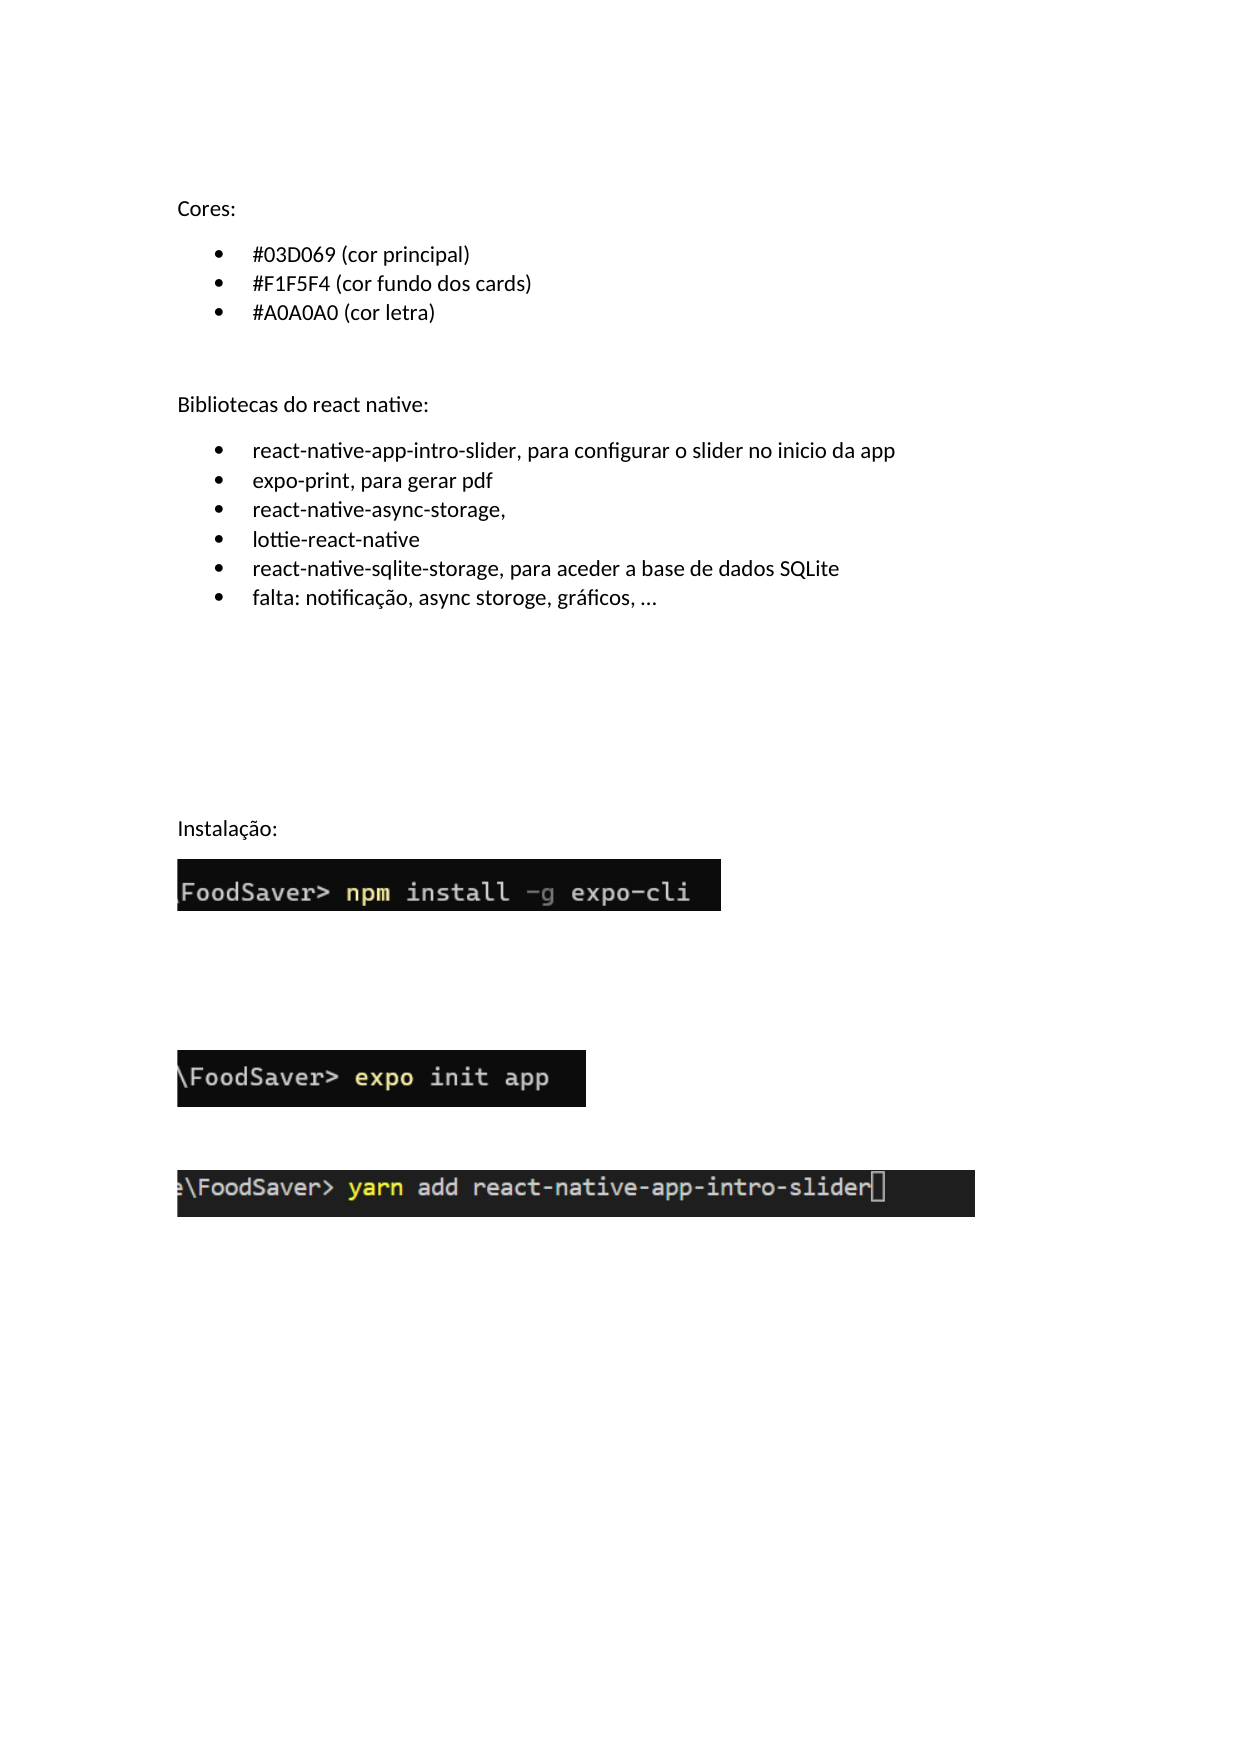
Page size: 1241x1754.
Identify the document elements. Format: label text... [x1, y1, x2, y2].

list #F1F5F4 (cor fundo dos cards) [215, 269, 1063, 297]
text Instalação: [177, 814, 1063, 842]
list lottie-react-native [215, 525, 1063, 553]
text Bibliotecas do react native: [177, 391, 1063, 418]
list react-native-app-intro-slider, para configurar o slider no inicio da app [215, 437, 1063, 464]
list falta: notificação, async storoge, gráficos, … [215, 583, 1063, 611]
list expo-print, para gerar pdf [215, 466, 1063, 494]
list react-native-sqlite-storage, para aceder a base de dados SQLite [215, 554, 1063, 582]
list #03D069 (cor principal) [215, 240, 1063, 268]
list #A0A0A0 (cor letra) [215, 298, 1063, 326]
list react-native-async-storage, [215, 495, 1063, 523]
text Cores: [177, 194, 1063, 222]
